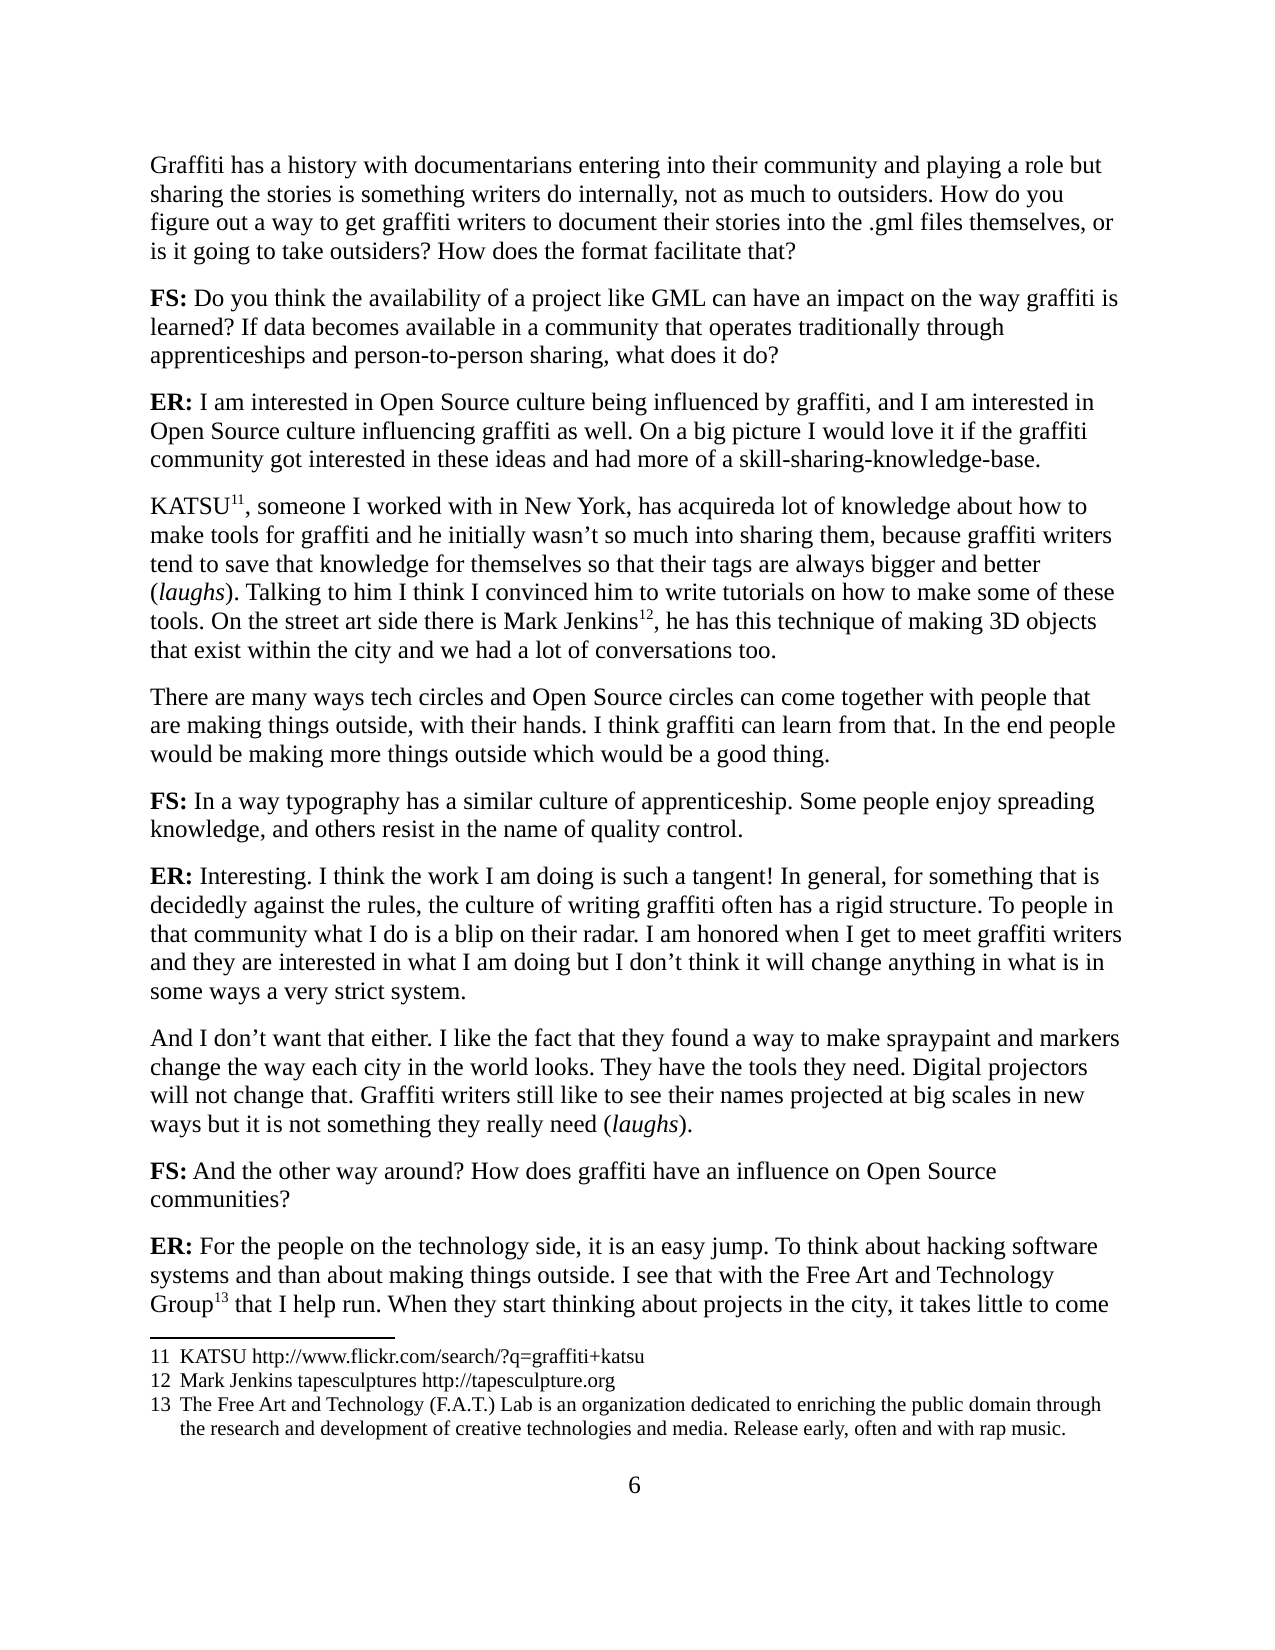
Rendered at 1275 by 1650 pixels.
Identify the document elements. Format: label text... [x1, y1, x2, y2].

text FS: Do you think the availability of a project like GML can have an impact on the way graffiti is learned? If data becomes available in a community that operates traditionally through apprenticeships and person-to-person sharing, what does it do? [150, 283, 1125, 369]
text KATSU, someone I worked with in New York, has acquireda lot of knowledge about how to make tools for graffiti and he initially wasn’t so much into sharing them, because graffiti writers tend to save that knowledge for themselves so that their tags are always bigger and better (laughs). Talking to him I think I convinced him to write tutorials on how to make some of these tools. On the street art side there is Mark Jenkins, he has this technique of making 3D objects that exist within the city and we had a lot of conversations too. [150, 491, 1125, 664]
text ER: For the people on the technology side, it is an easy jump. To think about hacking software systems and than about making things outside. I see that with the Free Art and Technology Group that I help run. When they start thinking about projects in the city, it takes little to come [150, 1231, 1125, 1317]
text ER: I am interested in Open Source culture being influenced by graffiti, and I am interested in Open Source culture influencing graffiti as well. On a big picture I would love it if the graffiti community got interested in these ideas and had more of a skill-sharing-knowledge-base. [150, 387, 1125, 473]
text FS: And the other way around? How does graffiti have an influence on Open Source communities? [150, 1156, 1125, 1213]
text The Free Art and Technology (F.A.T.) Lab is an organization dedicated to enriching the public domain through the research and development of creative technologies and media. Release early, often and with rap music. [150, 1392, 1125, 1440]
text FS: In a way typography has a similar culture of apprenticeship. Some people enjoy spreading knowledge, and others resist in the name of quality control. [150, 786, 1125, 843]
text And I don’t want that either. I like the fact that they found a way to make spraypaint and markers change the way each city in the world looks. They have the tools they need. Digital projectors will not change that. Graffiti writers still like to see their names projected at big scales in new ways but it is not something they really need (laughs). [150, 1023, 1125, 1138]
text KATSU http://www.flickr.com/search/?q=graffiti+katsu [150, 1344, 1125, 1368]
text Graffiti has a history with documentarians entering into their community and playing a role but sharing the stories is something writers do internally, not as much to outsiders. How do you figure out a way to get graffiti writers to document their stories into the .gml files themselves, or is it going to take outsiders? How does the format facilitate that? [150, 150, 1125, 265]
text ER: Interesting. I think the work I am doing is such a tangent! In general, for something that is decidedly against the rules, the culture of writing graffiti often has a rigid structure. To people in that community what I do is a blip on their radar. I am honored when I get to meet graffiti writers and they are interested in what I am doing but I don’t think it will change anything in what is in some ways a very strict system. [150, 861, 1125, 1005]
text Mark Jenkins tapesculptures http://tapesculpture.org [150, 1368, 1125, 1392]
text There are many ways tech circles and Open Source circles can come together with people that are making things outside, with their hands. I think graffiti can learn from that. In the end people would be making more things outside which would be a good thing. [150, 682, 1125, 768]
